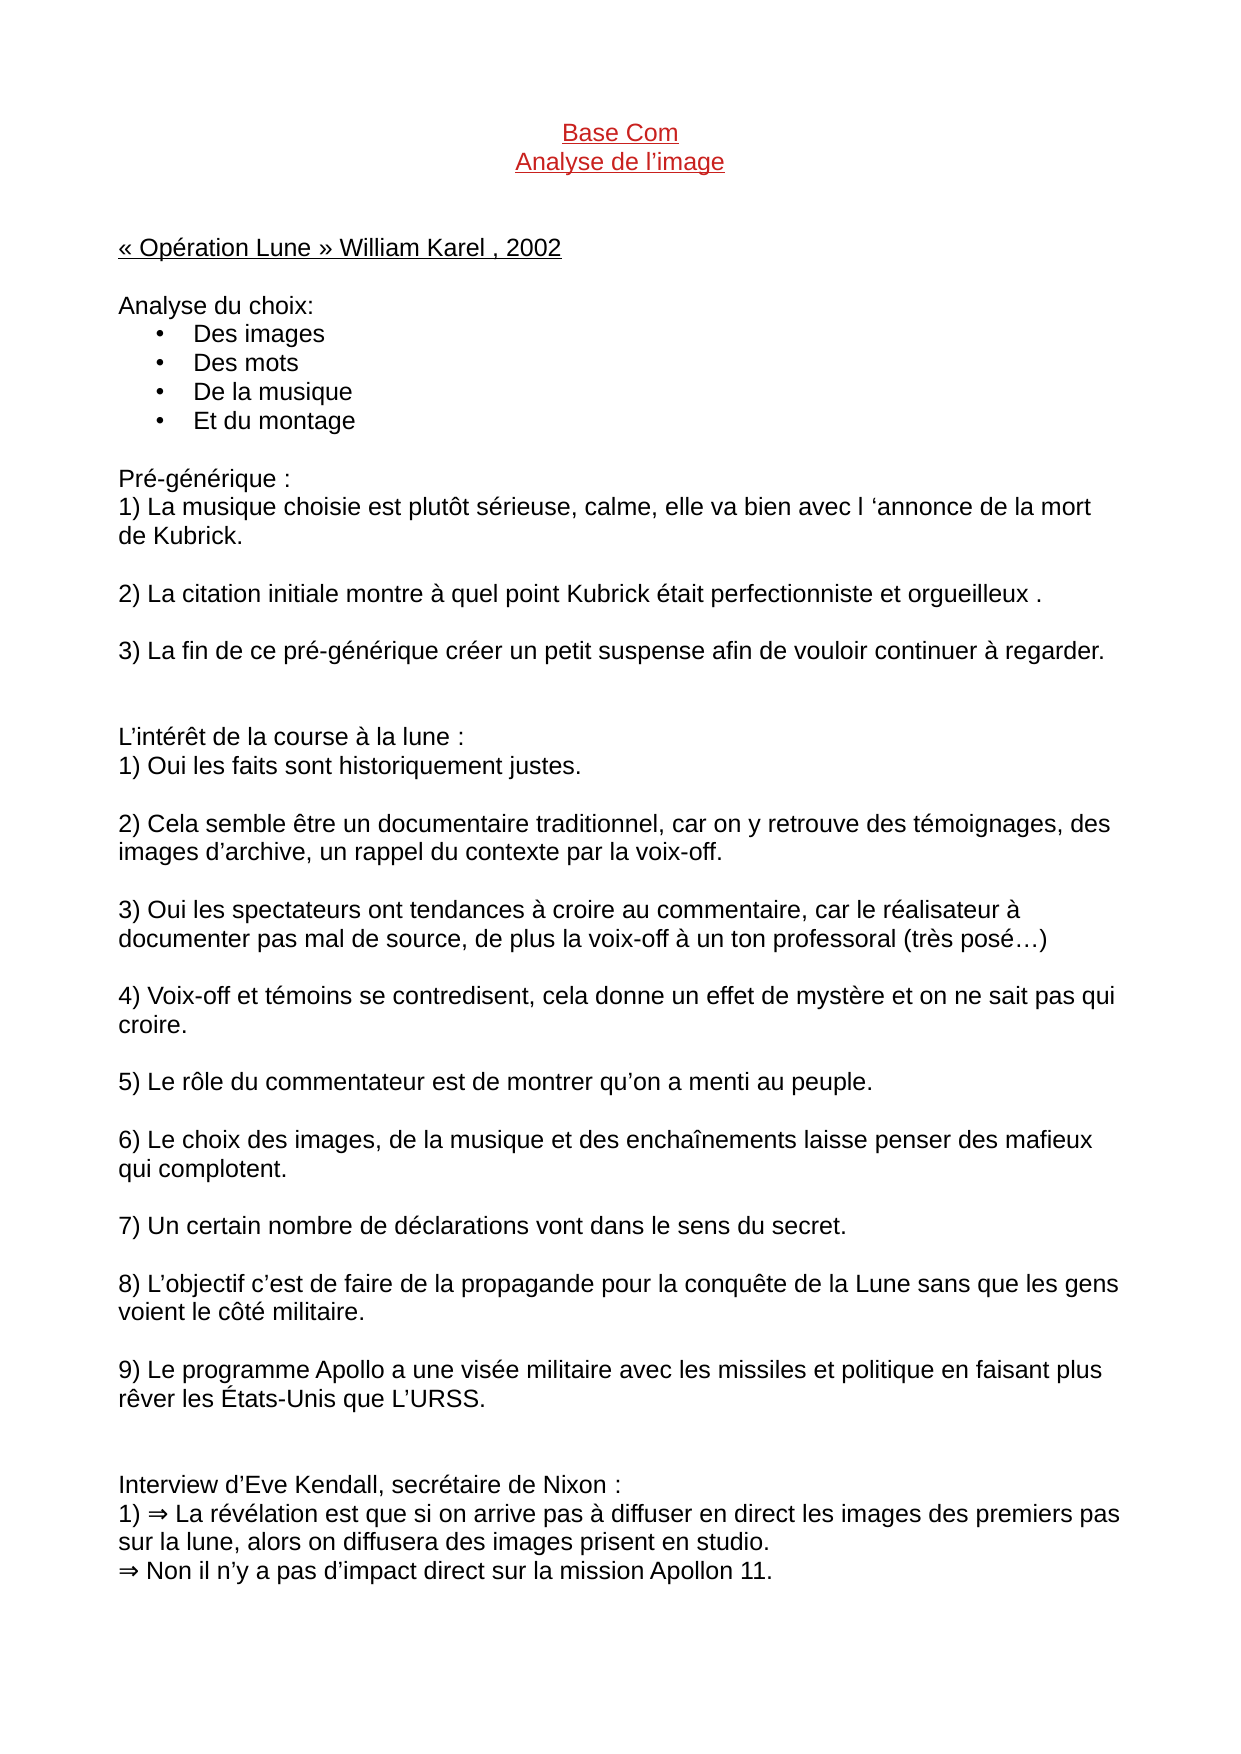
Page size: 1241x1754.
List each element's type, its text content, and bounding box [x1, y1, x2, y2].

text 4) Voix-off et témoins se contredisent, cela donne un effet de mystère et on ne sait pas qui croire. [118, 981, 1122, 1038]
text Base Com [118, 118, 1122, 147]
text 1) Oui les faits sont historiquement justes. [118, 751, 1122, 780]
list Des mots [156, 348, 1122, 377]
text 3) La fin de ce pré-générique créer un petit suspense afin de vouloir continuer à regarder. [118, 636, 1122, 665]
list Des images [156, 319, 1122, 348]
text 2) La citation initiale montre à quel point Kubrick était perfectionniste et orgueilleux . [118, 578, 1122, 607]
text 1) ⇒ La révélation est que si on arrive pas à diffuser en direct les images des premiers pas sur la lune, alors on diffusera des images prisent en studio. [118, 1498, 1122, 1556]
text 2) Cela semble être un documentaire traditionnel, car on y retrouve des témoignages, des images d’archive, un rappel du contexte par la voix-off. [118, 808, 1122, 866]
text Analyse du choix: [118, 291, 1122, 319]
text « Opération Lune » William Karel , 2002 [118, 233, 1122, 262]
text Interview d’Eve Kendall, secrétaire de Nixon : [118, 1470, 1122, 1498]
text 9) Le programme Apollo a une visée militaire avec les missiles et politique en faisant plus rêver les États-Unis que L’URSS. [118, 1355, 1122, 1412]
text 1) La musique choisie est plutôt sérieuse, calme, elle va bien avec l ‘annonce de la mort de Kubrick. [118, 492, 1122, 550]
text L’intérêt de la course à la lune : [118, 722, 1122, 751]
text Pré-générique : [118, 463, 1122, 492]
text 6) Le choix des images, de la musique et des enchaînements laisse penser des mafieux qui complotent. [118, 1125, 1122, 1182]
text 8) L’objectif c’est de faire de la propagande pour la conquête de la Lune sans que les gens voient le côté militaire. [118, 1268, 1122, 1326]
list De la musique [156, 377, 1122, 406]
list Et du montage [156, 406, 1122, 435]
text ⇒ Non il n’y a pas d’impact direct sur la mission Apollon 11. [118, 1556, 1122, 1585]
text 7) Un certain nombre de déclarations vont dans le sens du secret. [118, 1211, 1122, 1240]
text 3) Oui les spectateurs ont tendances à croire au commentaire, car le réalisateur à documenter pas mal de source, de plus la voix-off à un ton professoral (très posé…) [118, 895, 1122, 952]
text 5) Le rôle du commentateur est de montrer qu’on a menti au peuple. [118, 1067, 1122, 1096]
text Analyse de l’image [118, 147, 1122, 176]
